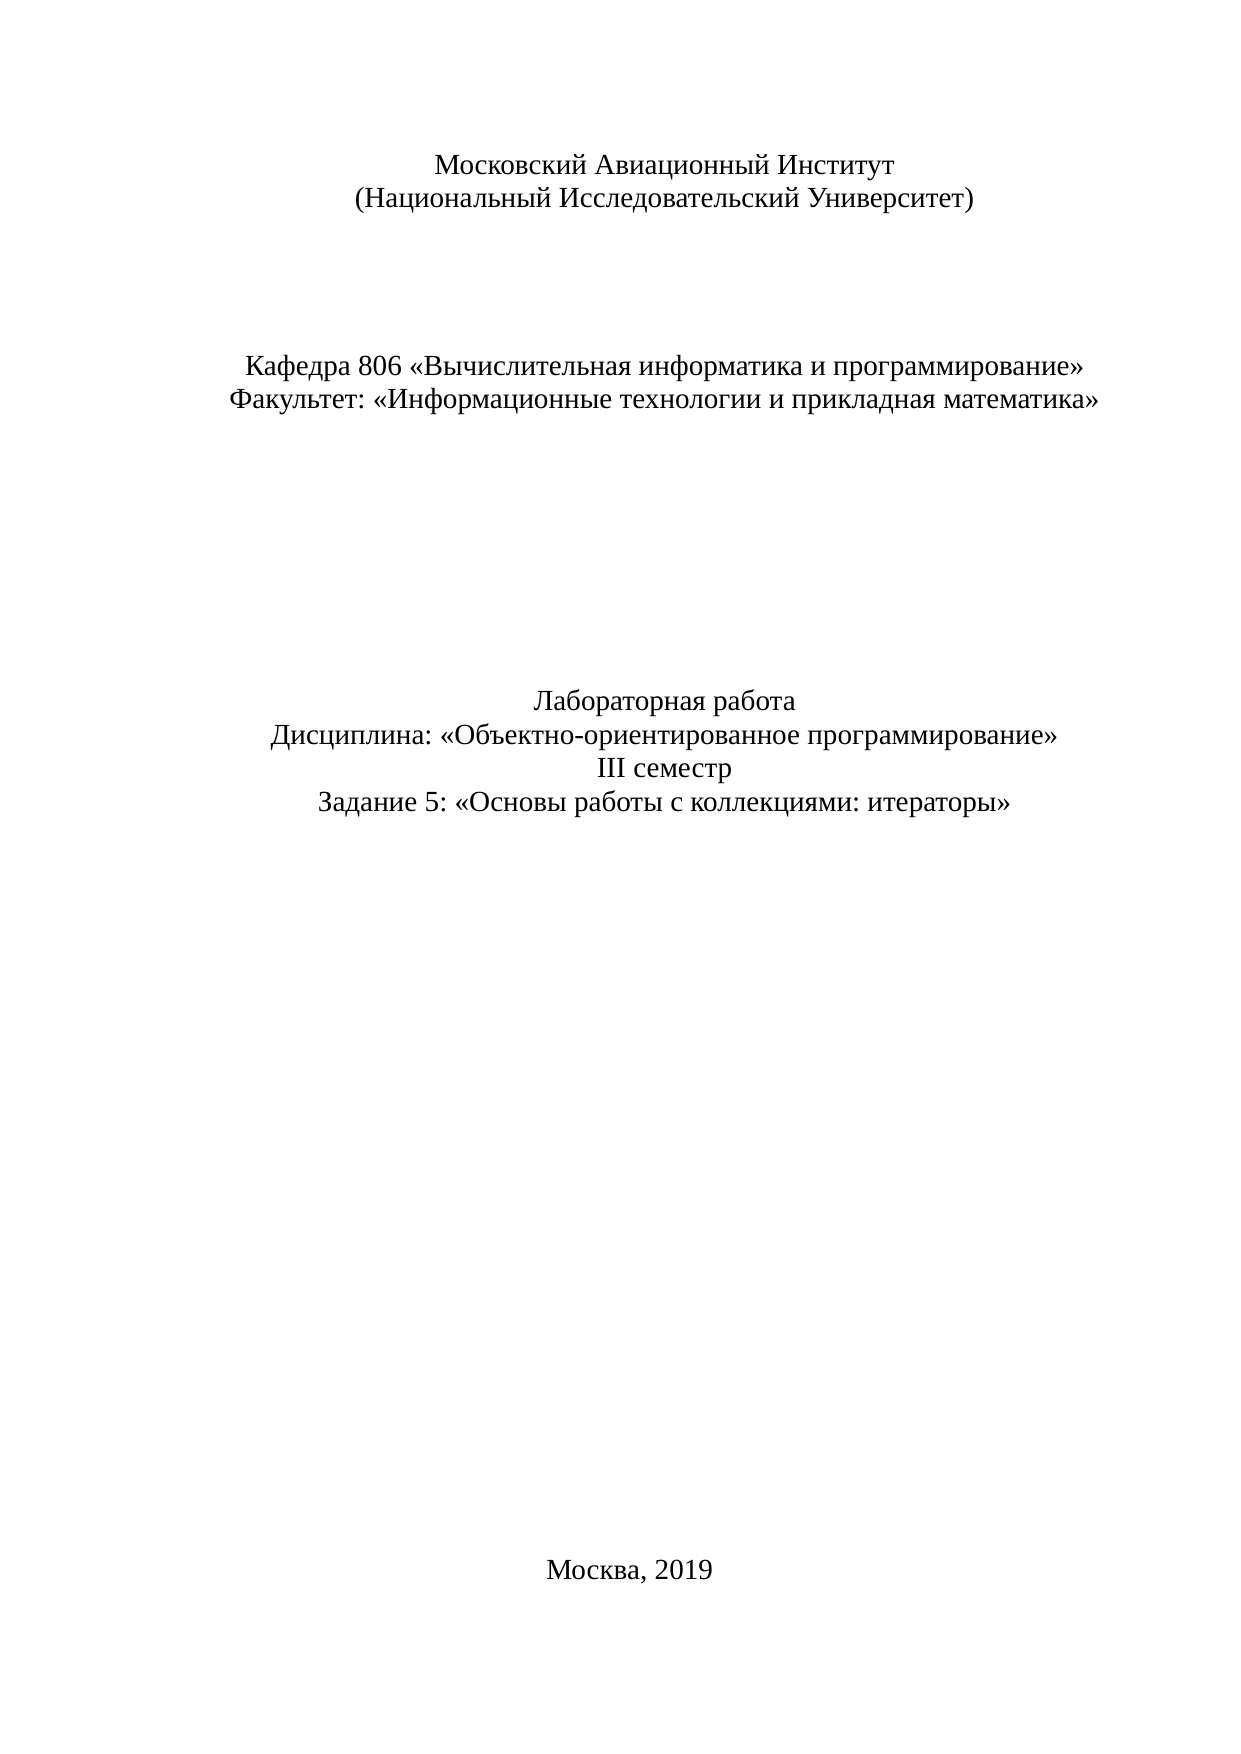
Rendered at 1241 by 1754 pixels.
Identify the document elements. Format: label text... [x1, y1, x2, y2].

text Москва, 2019 [472, 1552, 1152, 1586]
text (Национальный Исследовательский Университет) [177, 180, 1152, 214]
text III семестр [177, 751, 1152, 784]
text Дисциплина: «Объектно-ориентированное программирование» [177, 717, 1152, 751]
text Московский Авиационный Институт [177, 147, 1152, 180]
text Лабораторная работа [177, 683, 1152, 717]
text Факультет: «Информационные технологии и прикладная математика» [177, 382, 1152, 415]
text Задание 5: «Основы работы с коллекциями: итераторы» [177, 784, 1152, 818]
text Кафедра 806 «Вычислительная информатика и программирование» [177, 348, 1152, 382]
